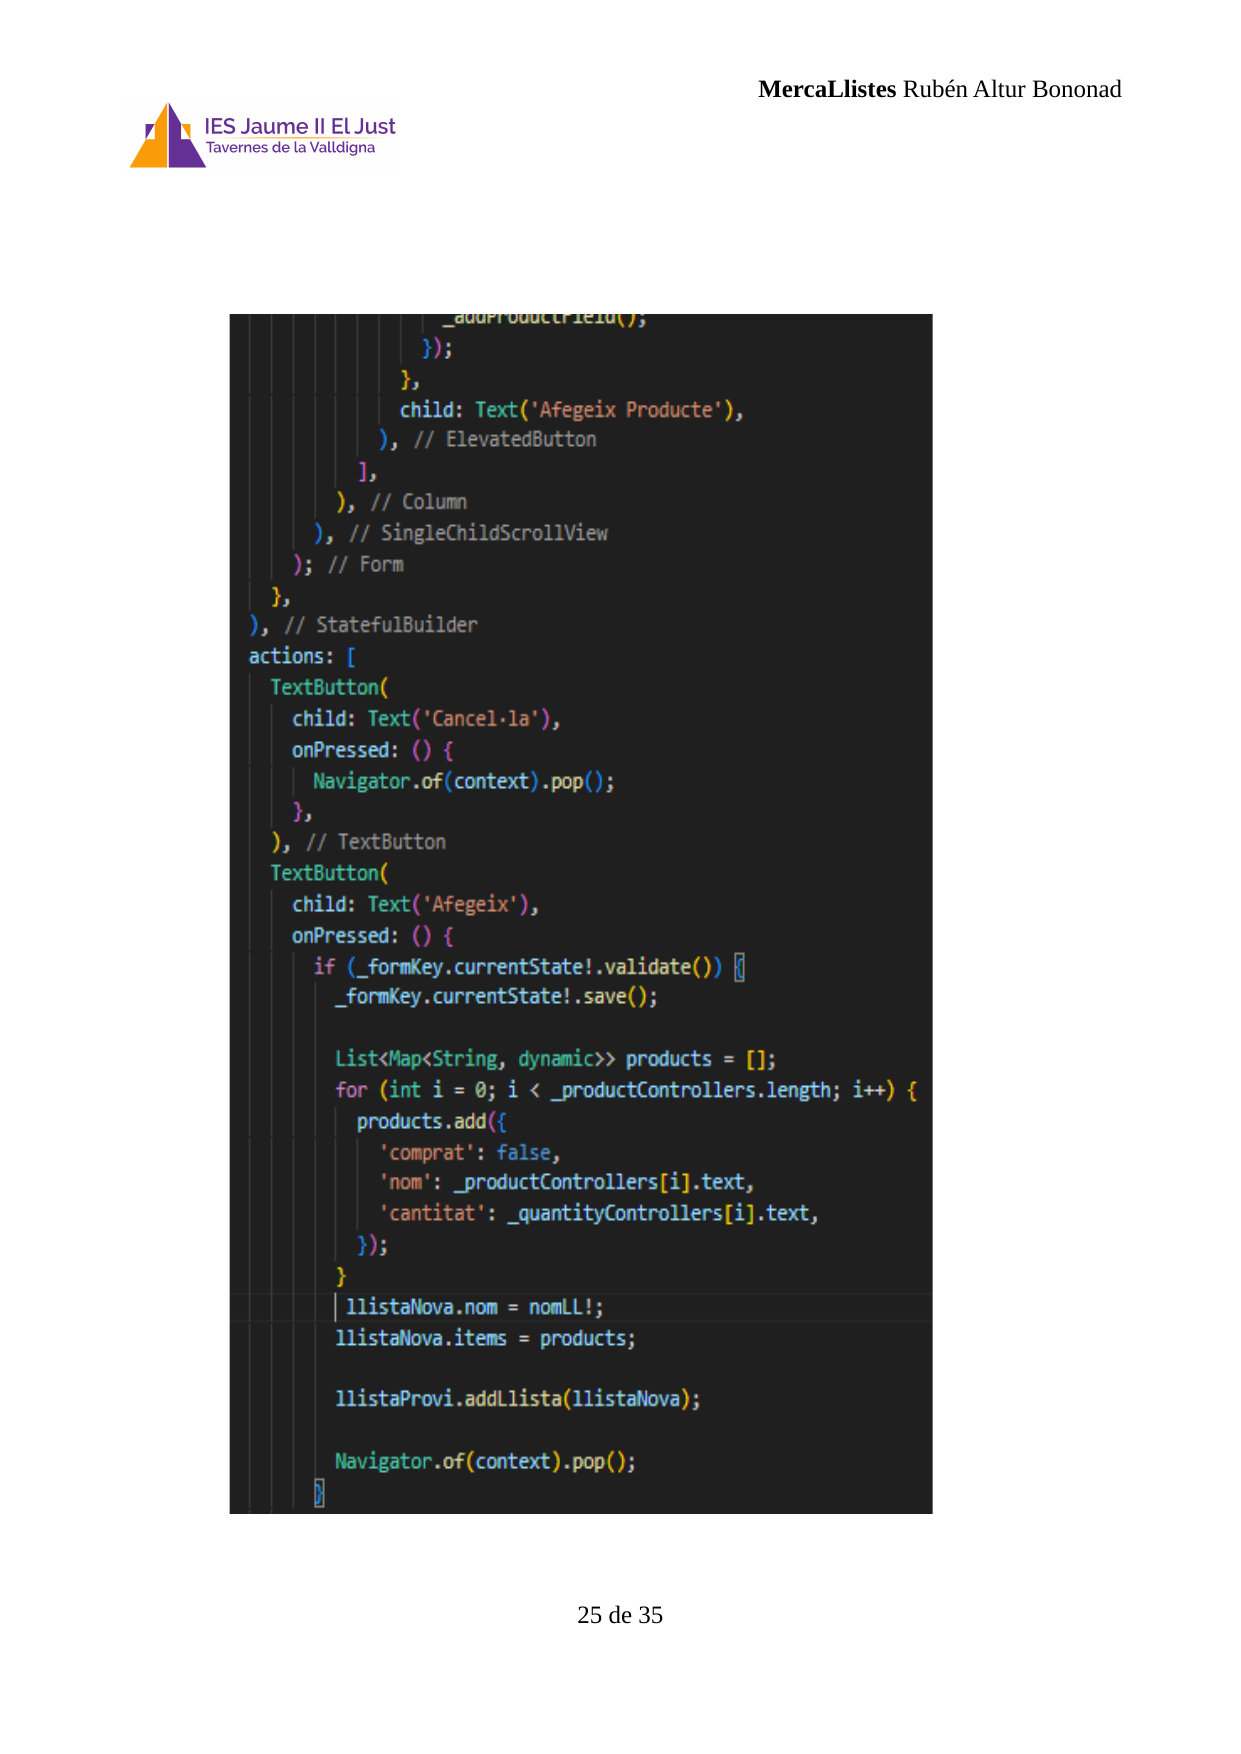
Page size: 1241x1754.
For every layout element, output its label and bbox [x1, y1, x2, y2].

picture [229, 314, 933, 1514]
picture [126, 97, 396, 174]
